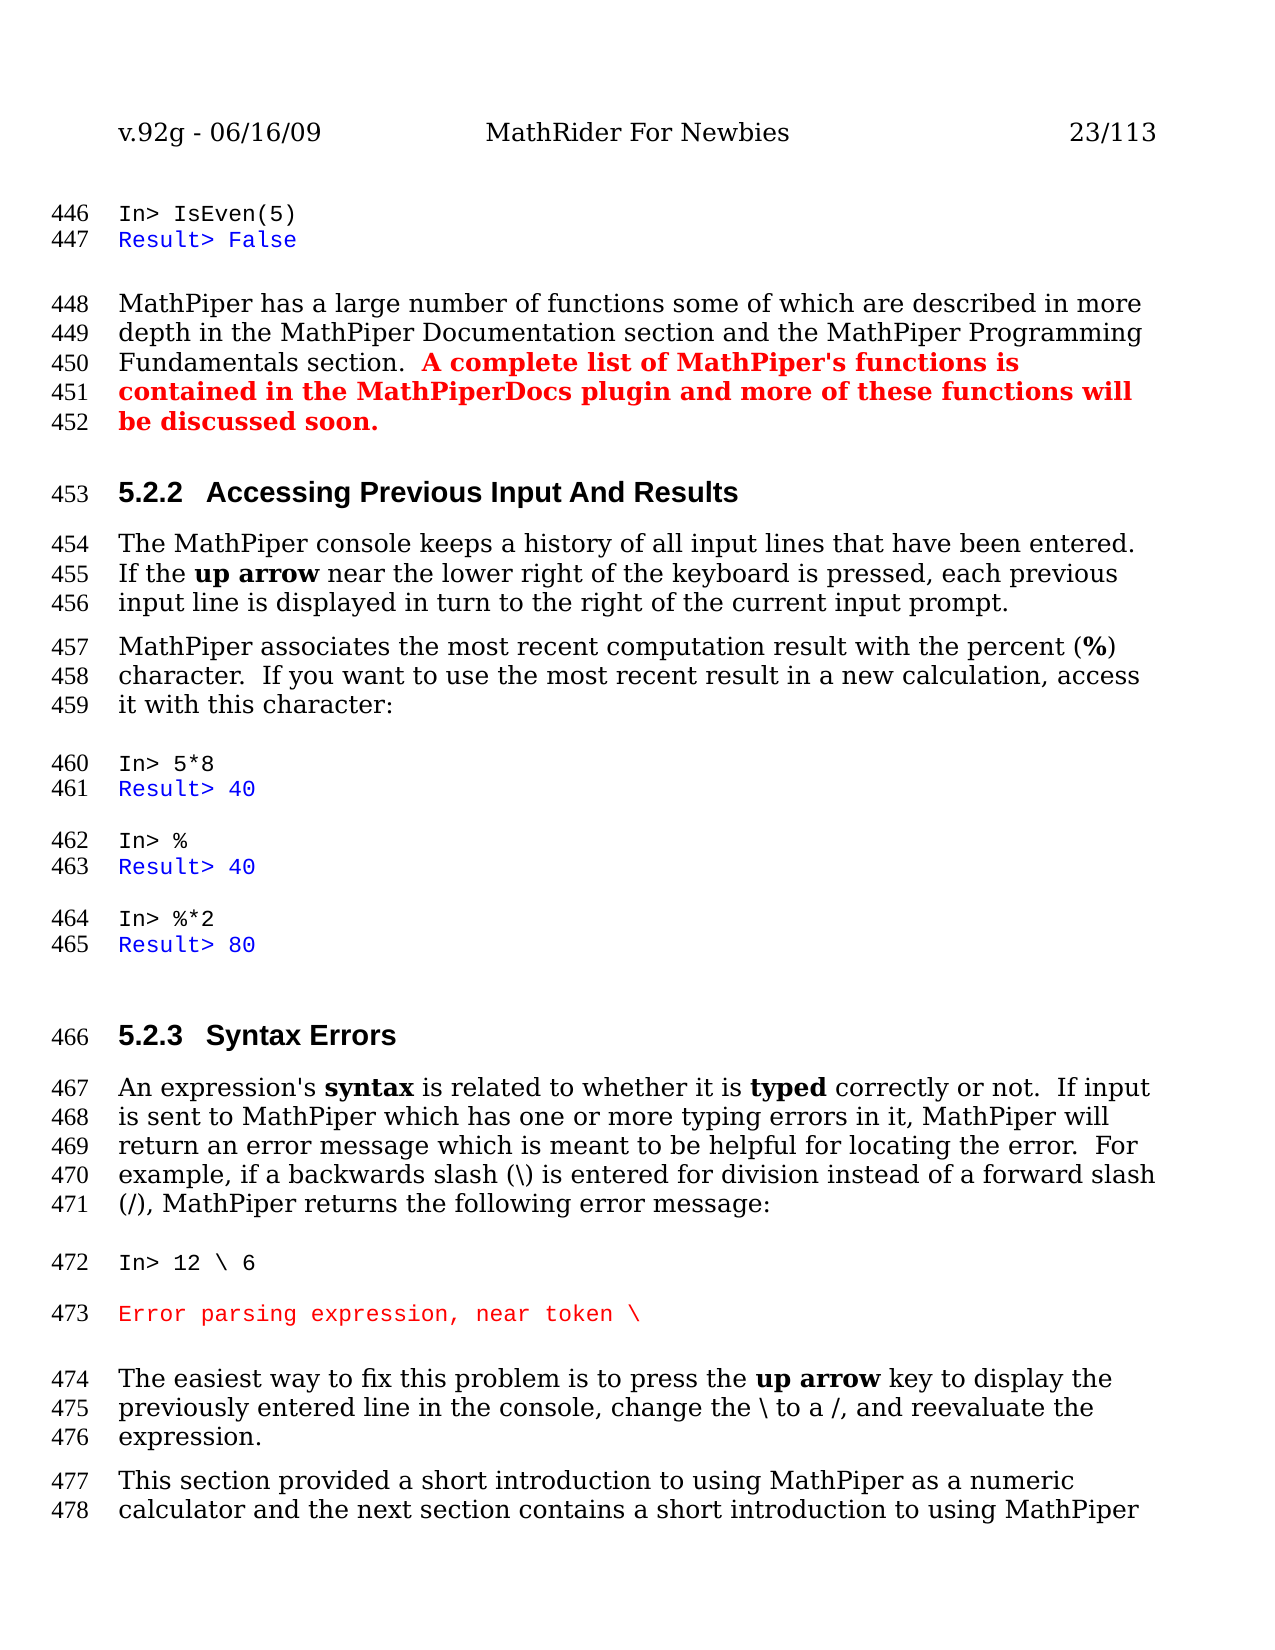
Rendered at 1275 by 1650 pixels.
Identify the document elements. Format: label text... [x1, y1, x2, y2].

text MathPiper has a large number of functions some of which are described in more depth in the MathPiper Documentation section and the MathPiper Programming Fundamentals section. A complete list of MathPiper's functions is contained in the MathPiperDocs plugin and more of these functions will be discussed soon. [118, 289, 1157, 436]
text In> IsEven(5) [118, 203, 1157, 229]
text Result> 80 [118, 933, 1157, 959]
text In> %*2 [118, 907, 1157, 933]
text The MathPiper console keeps a history of all input lines that have been entered. If the up arrow near the lower right of the keyboard is pressed, each previous input line is displayed in turn to the right of the current input prompt. [118, 529, 1157, 617]
text Result> 40 [118, 856, 1157, 882]
text Result> 40 [118, 778, 1157, 804]
text Error parsing expression, near token \ [118, 1303, 1157, 1329]
text In> 5*8 [118, 752, 1157, 778]
text This section provided a short introduction to using MathPiper as a numeric calculator and the next section contains a short introduction to using MathPiper [118, 1466, 1157, 1524]
text The easiest way to fix this problem is to press the up arrow key to display the previously entered line in the console, change the \ to a /, and reevaluate the expression. [118, 1363, 1157, 1451]
text In> % [118, 830, 1157, 856]
subtitle Accessing Previous Input And Results [118, 475, 1157, 508]
text Result> False [118, 229, 1157, 254]
text MathPiper associates the most recent computation result with the percent (%) character. If you want to use the most recent result in a new calculation, access it with this character: [118, 632, 1157, 720]
text In> 12 \ 6 [118, 1251, 1157, 1277]
subtitle Syntax Errors [118, 1018, 1157, 1052]
text An expression's syntax is related to whether it is typed correctly or not. If input is sent to MathPiper which has one or more typing errors in it, MathPiper will return an error message which is meant to be helpful for locating the error. For example, if a backwards slash (\) is entered for division instead of a forward slash (/), MathPiper returns the following error message: [118, 1073, 1157, 1219]
